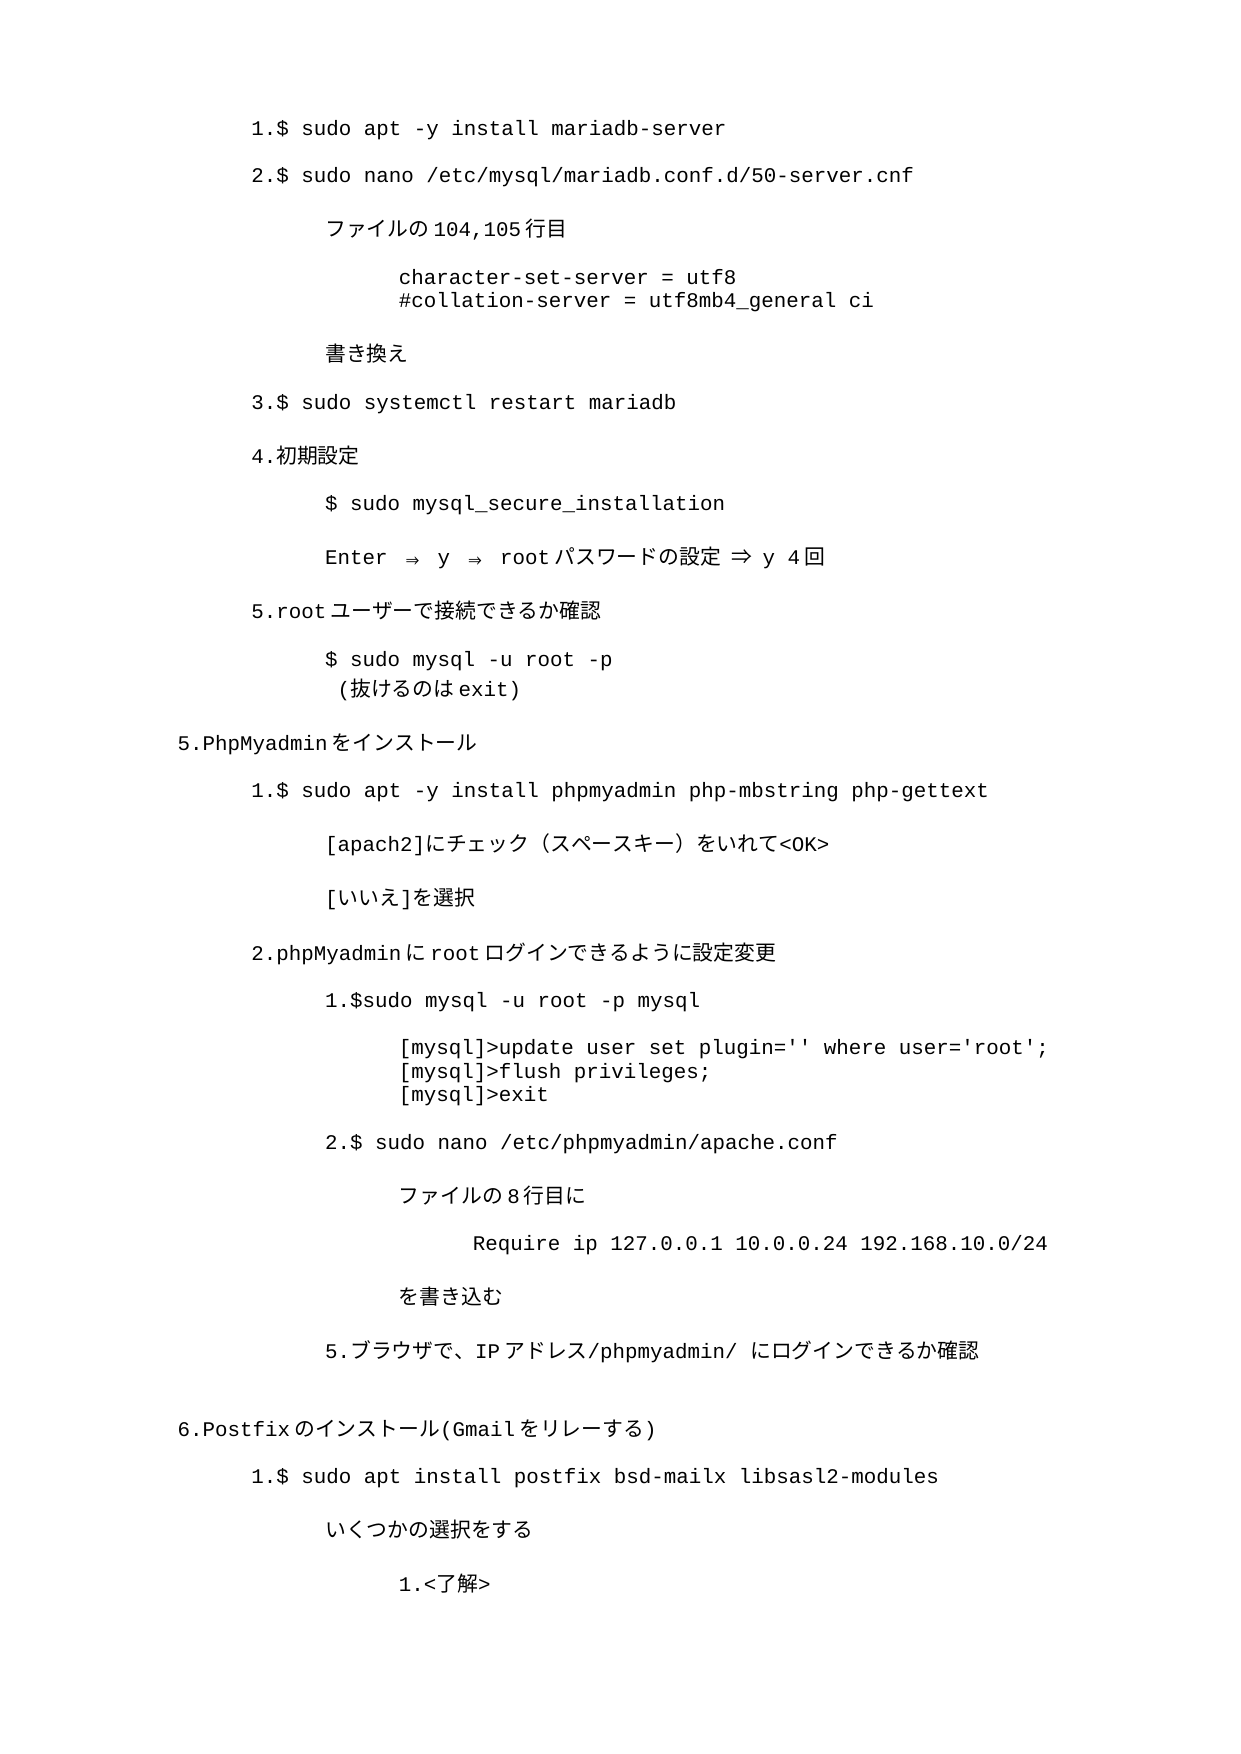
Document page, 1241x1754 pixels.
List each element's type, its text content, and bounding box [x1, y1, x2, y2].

text 書き換え [177, 338, 1122, 368]
text 1.$sudo mysql -u root -p mysql [177, 990, 1122, 1013]
text ファイルの8行目に [177, 1179, 1122, 1209]
text 4.初期設定 [177, 439, 1122, 469]
text いくつかの選択をする [177, 1513, 1122, 1544]
text (抜けるのはexit) [177, 672, 1122, 703]
text Enter ⇒ y ⇒ rootパスワードの設定 ⇒ y 4回 [177, 540, 1122, 571]
text [mysql]>update user set plugin='' where user='root'; [177, 1037, 1122, 1061]
text 1.$ sudo apt install postfix bsd-mailx libsasl2-modules [177, 1466, 1122, 1490]
text character-set-server = utf8 [177, 267, 1122, 290]
text [いいえ]を選択 [177, 882, 1122, 912]
text $ sudo mysql_secure_installation [177, 493, 1122, 517]
text Require ip 127.0.0.1 10.0.0.24 192.168.10.0/24 [177, 1233, 1122, 1257]
text 5.ブラウザで、IPアドレス/phpmyadmin/ にログインできるか確認 [177, 1334, 1122, 1365]
text 2.phpMyadminにrootログインできるように設定変更 [177, 936, 1122, 966]
text 1.$ sudo apt -y install phpmyadmin php-mbstring php-gettext [177, 780, 1122, 804]
text #collation-server = utf8mb4_general ci [177, 290, 1122, 314]
text を書き込む [177, 1280, 1122, 1311]
text 2.$ sudo nano /etc/mysql/mariadb.conf.d/50-server.cnf [177, 165, 1122, 189]
text [mysql]>exit [177, 1084, 1122, 1108]
text 6.Postfixのインストール(Gmailをリレーする) [177, 1412, 1122, 1442]
text 5.rootユーザーで接続できるか確認 [177, 594, 1122, 625]
text 5.PhpMyadminをインストール [177, 726, 1122, 757]
text 2.$ sudo nano /etc/phpmyadmin/apache.conf [177, 1132, 1122, 1155]
text [apach2]にチェック（スペースキー）をいれて<OK> [177, 828, 1122, 858]
text $ sudo mysql -u root -p [177, 648, 1122, 672]
text 1.<了解> [177, 1567, 1122, 1598]
text 3.$ sudo systemctl restart mariadb [177, 392, 1122, 415]
text ファイルの104,105行目 [177, 213, 1122, 243]
text [mysql]>flush privileges; [177, 1061, 1122, 1084]
text 1.$ sudo apt -y install mariadb-server [177, 118, 1122, 142]
